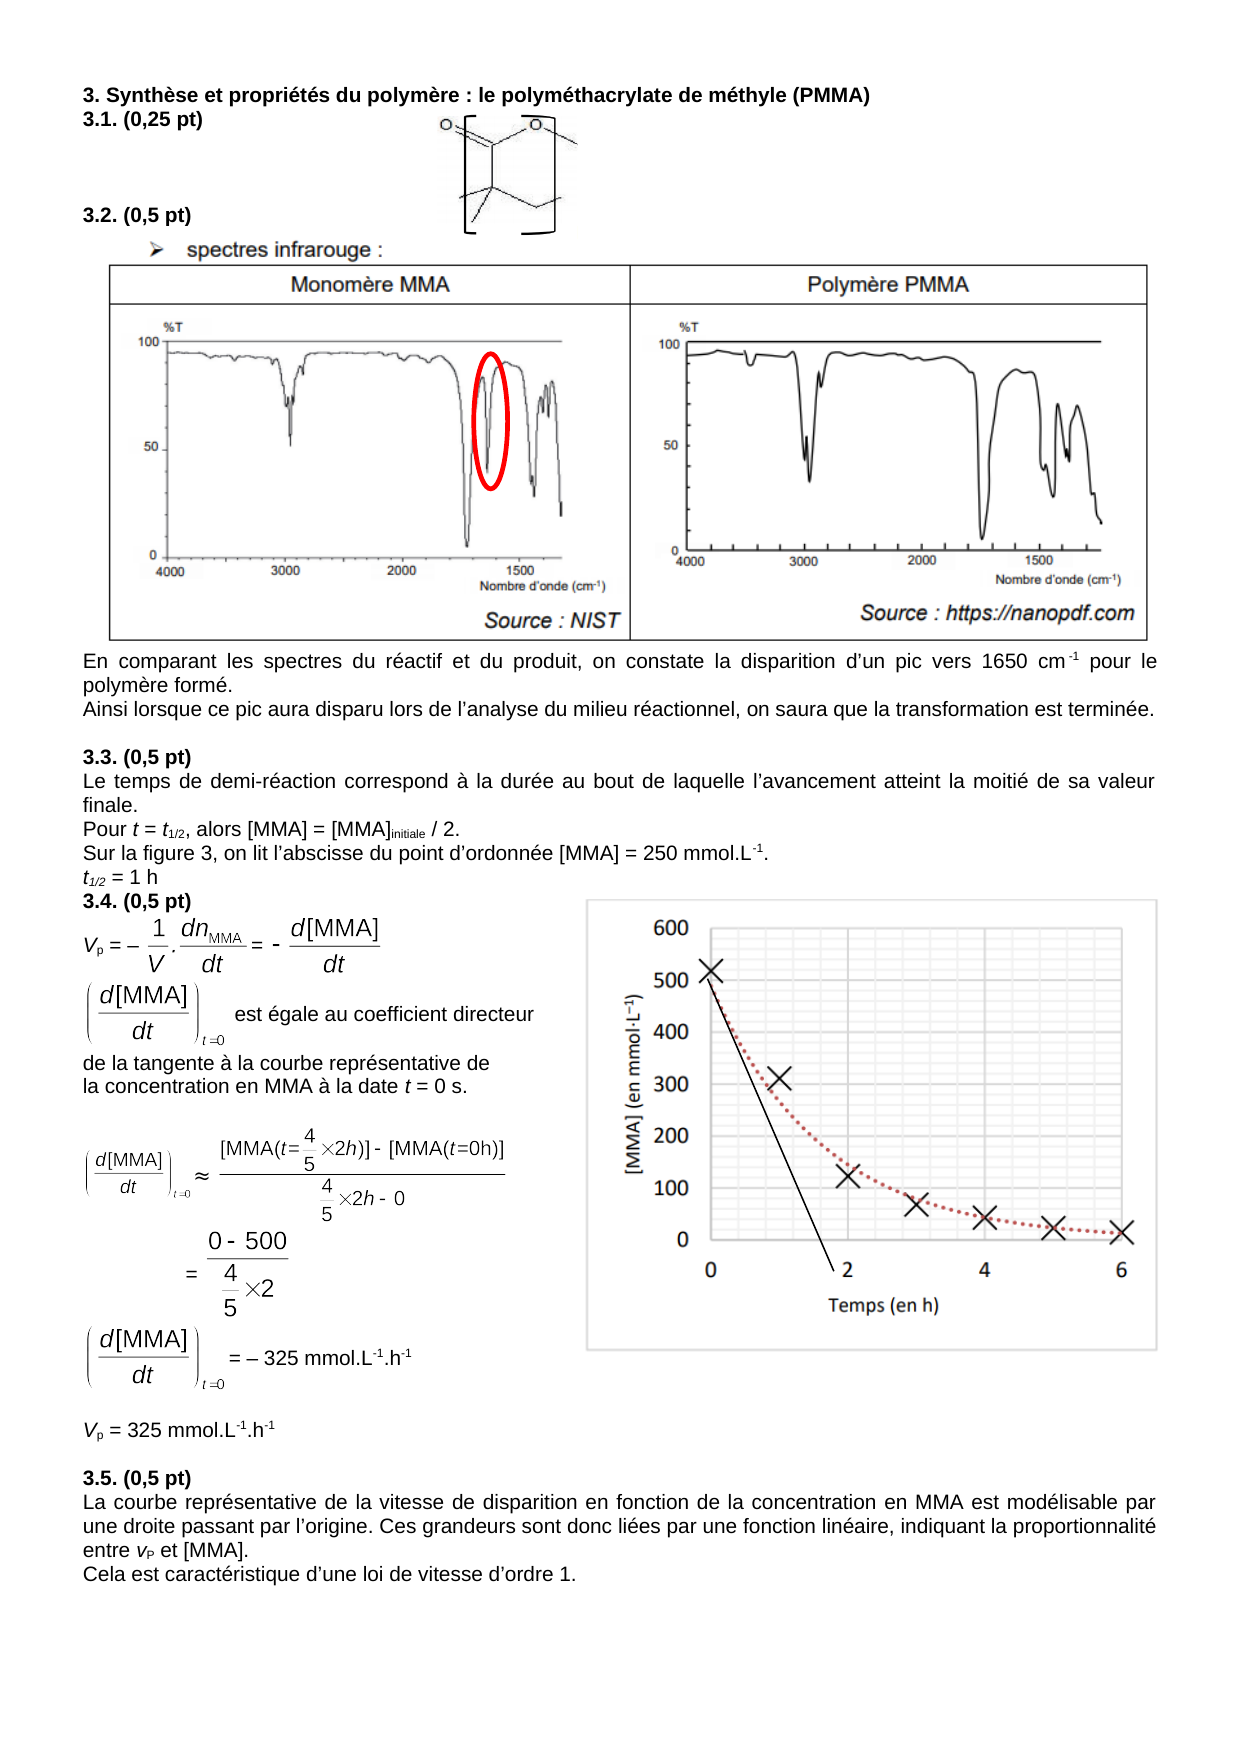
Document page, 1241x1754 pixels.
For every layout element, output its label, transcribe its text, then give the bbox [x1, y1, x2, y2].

text Vp = – = [83, 913, 573, 977]
text la concentration en MMA à la date t = 0 s. [83, 1074, 573, 1098]
text Cela est caractéristique d’une loi de vitesse d’ordre 1. [83, 1562, 1157, 1586]
text Ainsi lorsque ce pic aura disparu lors de l’analyse du milieu réactionnel, on saura que la transformation est terminée. [83, 697, 1157, 721]
text Pour t = t1/2, alors [MMA] = [MMA]initiale / 2. [83, 817, 1157, 841]
text En comparant les spectres du réactif et du produit, on constate la disparition d’un pic vers 1650 cm-1 pour le polymère formé. [83, 650, 1157, 697]
text 3.3. (0,5 pt) [83, 745, 1157, 769]
text ≈ [83, 1122, 573, 1226]
text 3.4. (0,5 pt) [83, 889, 1157, 913]
text La courbe représentative de la vitesse de disparition en fonction de la concentration en MMA est modélisable par une droite passant par l’origine. Ces grandeurs sont donc liées par une fonction linéaire, indiquant la proportionnalité entre vP et [MMA]. [83, 1490, 1157, 1562]
text [578, 202, 1157, 226]
text Le temps de demi-réaction correspond à la durée au bout de laquelle l’avancement atteint la moitié de sa valeur finale. [83, 769, 1157, 817]
text Vp = 325 mmol.L-1.h-1 [83, 1418, 1157, 1442]
picture [573, 893, 1167, 1361]
text 3.5. (0,5 pt) [83, 1466, 1157, 1490]
text = [83, 1226, 573, 1321]
picture [82, 113, 1158, 650]
text est égale au coefficient directeur [83, 977, 573, 1050]
text t1/2 = 1 h [83, 865, 1157, 889]
text Sur la figure 3, on lit l’abscisse du point d’ordonnée [MMA] = 250 mmol.L-1. [83, 841, 1157, 865]
text 3.1. (0,25 pt) [83, 107, 1157, 131]
text de la tangente à la courbe représentative de [83, 1050, 573, 1074]
text = – 325 mmol.L-1.h-1 [83, 1321, 1157, 1394]
text 3.2. (0,5 pt) [83, 202, 437, 226]
text 3. Synthèse et propriétés du polymère : le polyméthacrylate de méthyle (PMMA) [83, 83, 1157, 107]
